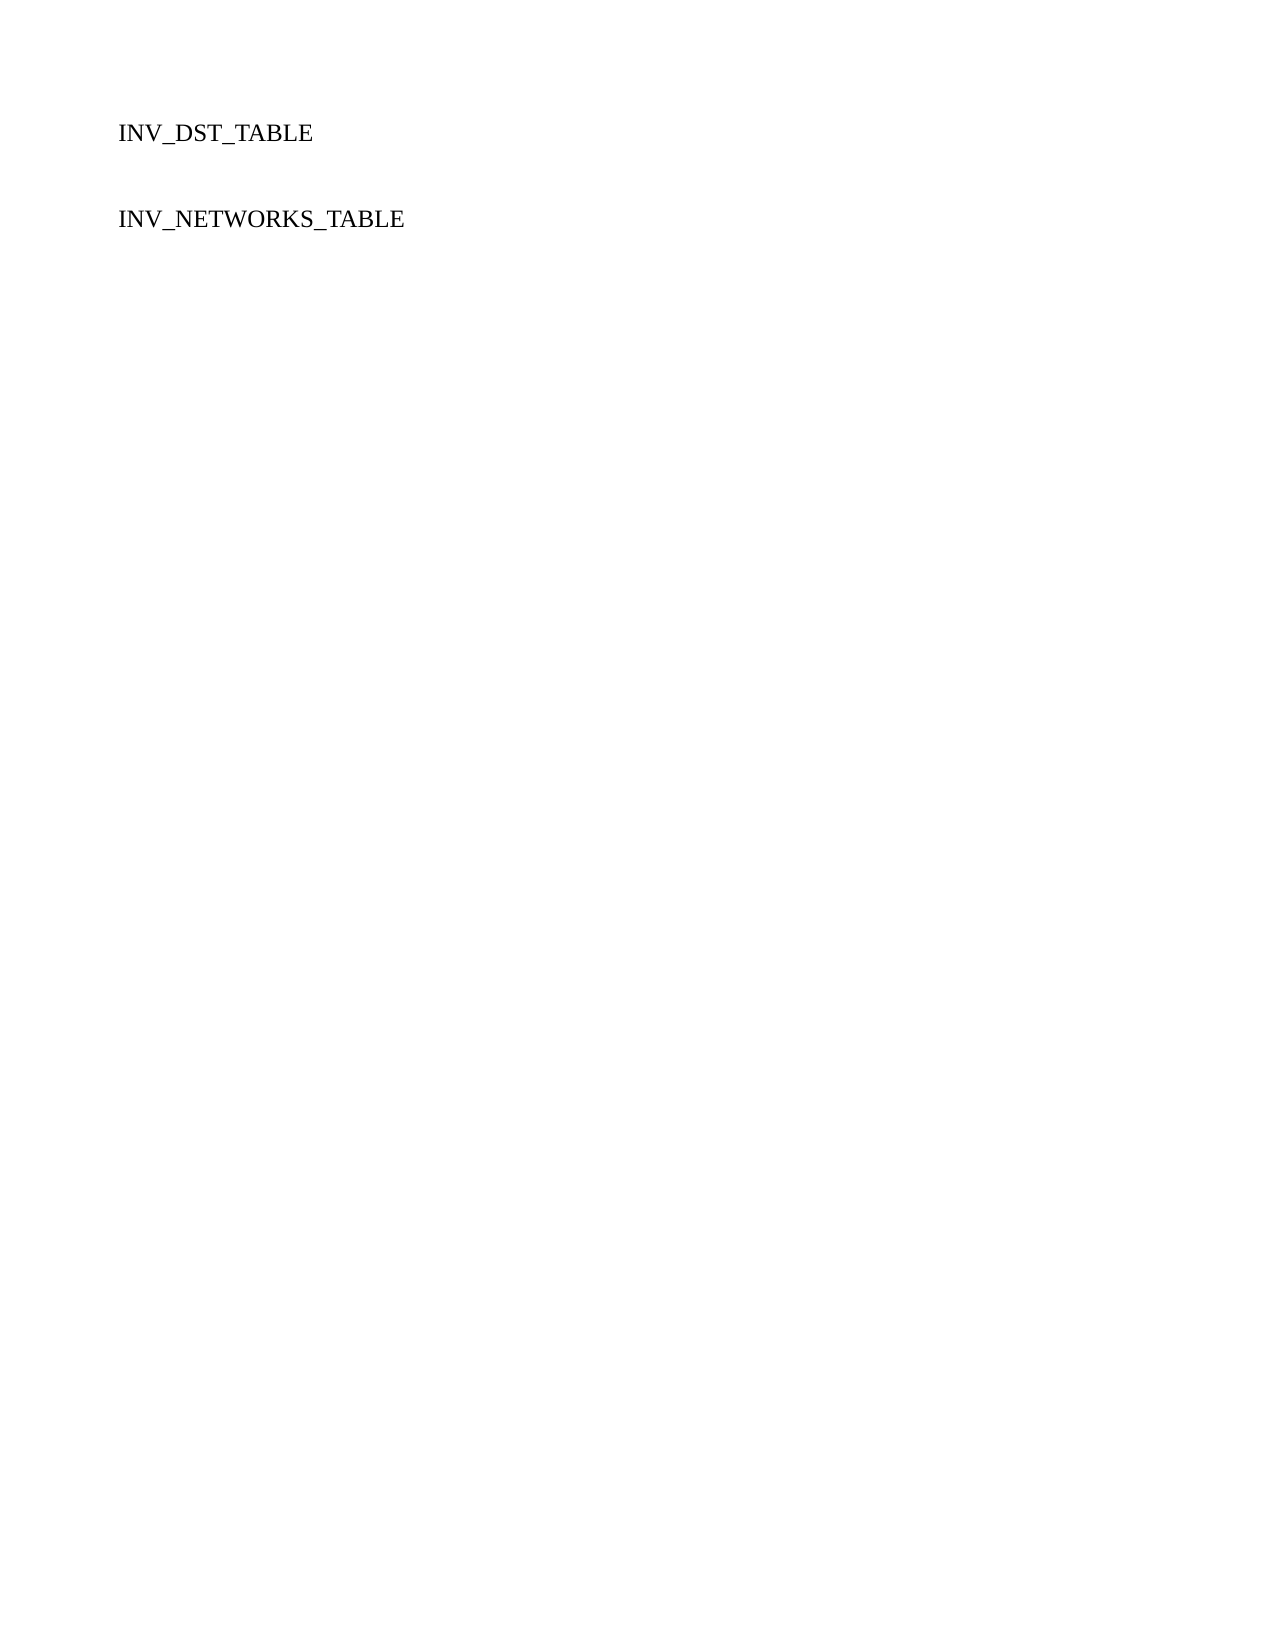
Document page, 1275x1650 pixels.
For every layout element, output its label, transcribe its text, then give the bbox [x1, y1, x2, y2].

text INV_NETWORKS_TABLE [118, 204, 1157, 233]
text INV_DST_TABLE [118, 118, 1157, 147]
